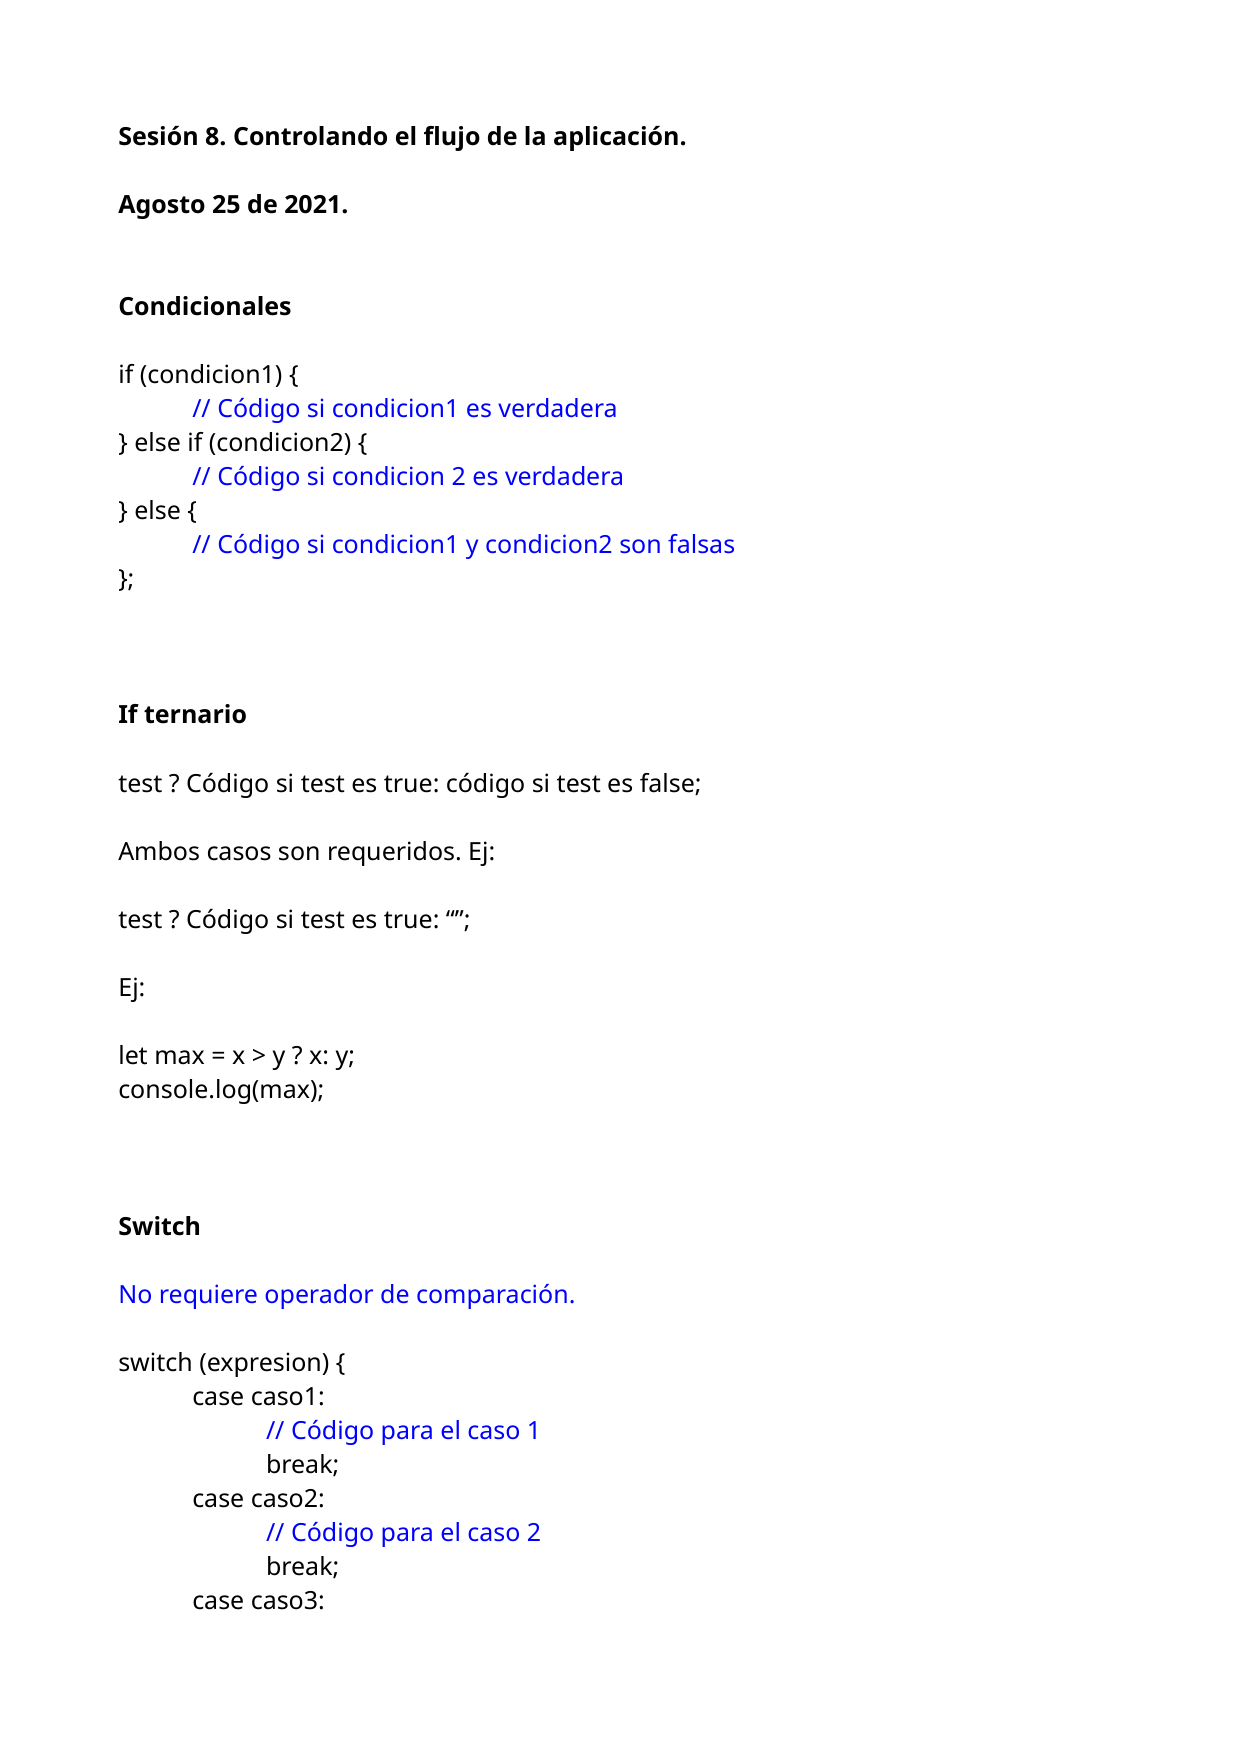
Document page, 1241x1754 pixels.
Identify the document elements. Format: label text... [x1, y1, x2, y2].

text // Código para el caso 1 [118, 1412, 1122, 1447]
text }; [118, 561, 1122, 595]
text If ternario [118, 697, 1122, 731]
text console.log(max); [118, 1072, 1122, 1106]
text case caso3: [118, 1583, 1122, 1617]
text } else if (condicion2) { [118, 425, 1122, 459]
text case caso2: [118, 1481, 1122, 1515]
text let max = x > y ? x: y; [118, 1038, 1122, 1072]
text Condicionales [118, 288, 1122, 322]
text No requiere operador de comparación. [118, 1276, 1122, 1310]
text test ? Código si test es true: “”; [118, 902, 1122, 936]
text test ? Código si test es true: código si test es false; [118, 765, 1122, 799]
text Switch [118, 1208, 1122, 1242]
text Sesión 8. Controlando el flujo de la aplicación. [118, 118, 1122, 152]
text Ej: [118, 970, 1122, 1004]
text // Código si condicion1 es verdadera [118, 391, 1122, 425]
text // Código para el caso 2 [118, 1515, 1122, 1549]
text // Código si condicion 2 es verdadera [118, 459, 1122, 493]
text // Código si condicion1 y condicion2 son falsas [118, 527, 1122, 561]
text Agosto 25 de 2021. [118, 186, 1122, 220]
text break; [118, 1447, 1122, 1481]
text case caso1: [118, 1378, 1122, 1412]
text switch (expresion) { [118, 1344, 1122, 1378]
text if (condicion1) { [118, 357, 1122, 391]
text break; [118, 1549, 1122, 1583]
text } else { [118, 493, 1122, 527]
text Ambos casos son requeridos. Ej: [118, 833, 1122, 867]
